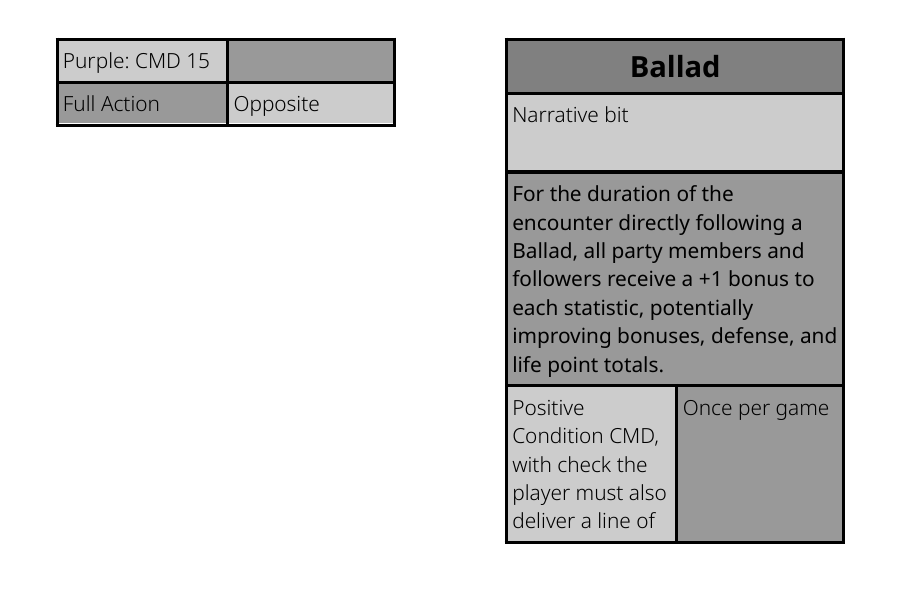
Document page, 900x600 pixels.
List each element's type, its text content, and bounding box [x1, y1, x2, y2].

table_cell Narrative bit [508, 95, 842, 170]
table_cell [229, 41, 393, 81]
table_header Ballad [508, 41, 842, 92]
table_cell Opposite [229, 84, 393, 123]
table_cell Once per game [678, 387, 842, 541]
table_cell Positive Condition CMD, with check the player must also deliver a line of [508, 387, 675, 541]
table_cell Full Action [59, 84, 226, 123]
table_cell Purple: CMD 15 [59, 41, 226, 81]
table_cell For the duration of the encounter directly following a Ballad, all party members and followers receive a +1 bonus to each statistic, potentially improving bonuses, defense, and life point totals. [508, 174, 842, 384]
